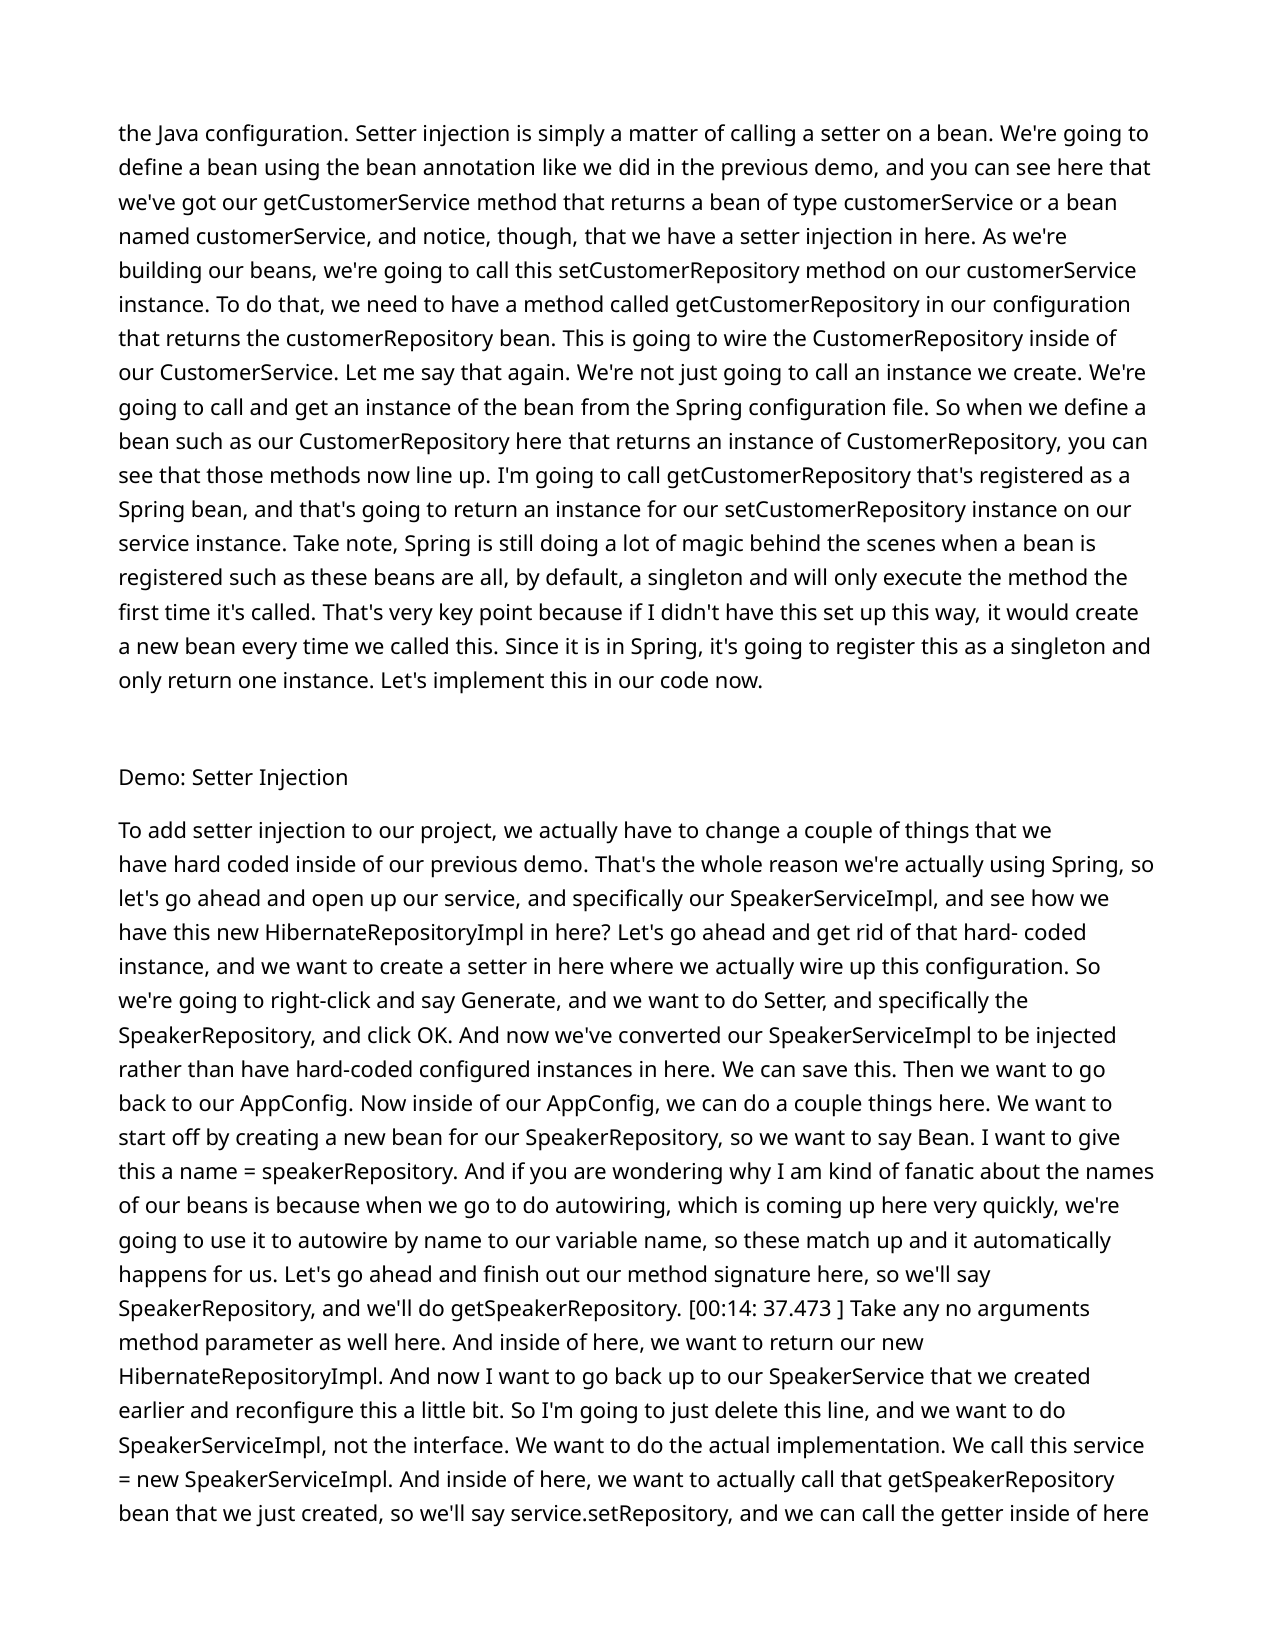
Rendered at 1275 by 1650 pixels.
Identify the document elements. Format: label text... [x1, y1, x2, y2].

text the Java configuration. Setter injection is simply a matter of calling a setter on a bean. We're going to define a bean using the bean annotation like we did in the previous demo, and you can see here that we've got our getCustomerService method that returns a bean of type customerService or a bean named customerService, and notice, though, that we have a setter injection in here. As we're building our beans, we're going to call this setCustomerRepository method on our customerService instance. To do that, we need to have a method called getCustomerRepository in our configuration that returns the customerRepository bean. This is going to wire the CustomerRepository inside of our CustomerService. Let me say that again. We're not just going to call an instance we create. We're going to call and get an instance of the bean from the Spring configuration file. So when we define a bean such as our CustomerRepository here that returns an instance of CustomerRepository, you can see that those methods now line up. I'm going to call getCustomerRepository that's registered as a Spring bean, and that's going to return an instance for our setCustomerRepository instance on our service instance. Take note, Spring is still doing a lot of magic behind the scenes when a bean is registered such as these beans are all, by default, a singleton and will only execute the method the first time it's called. That's very key point because if I didn't have this set up this way, it would create a new bean every time we called this. Since it is in Spring, it's going to register this as a singleton and only return one instance. Let's implement this in our code now. [118, 118, 1157, 694]
text To add setter injection to our project, we actually have to change a couple of things that we have hard coded inside of our previous demo. That's the whole reason we're actually using Spring, so let's go ahead and open up our service, and specifically our SpeakerServiceImpl, and see how we have this new HibernateRepositoryImpl in here? Let's go ahead and get rid of that hard- coded instance, and we want to create a setter in here where we actually wire up this configuration. So we're going to right-click and say Generate, and we want to do Setter, and specifically the SpeakerRepository, and click OK. And now we've converted our SpeakerServiceImpl to be injected rather than have hard-coded configured instances in here. We can save this. Then we want to go back to our AppConfig. Now inside of our AppConfig, we can do a couple things here. We want to start off by creating a new bean for our SpeakerRepository, so we want to say Bean. I want to give this a name = speakerRepository. And if you are wondering why I am kind of fanatic about the names of our beans is because when we go to do autowiring, which is coming up here very quickly, we're going to use it to autowire by name to our variable name, so these match up and it automatically happens for us. Let's go ahead and finish out our method signature here, so we'll say SpeakerRepository, and we'll do getSpeakerRepository. [00:14: 37.473 ] Take any no arguments method parameter as well here. And inside of here, we want to return our new HibernateRepositoryImpl. And now I want to go back up to our SpeakerService that we created earlier and reconfigure this a little bit. So I'm going to just delete this line, and we want to do SpeakerServiceImpl, not the interface. We want to do the actual implementation. We call this service = new SpeakerServiceImpl. And inside of here, we want to actually call that getSpeakerRepository bean that we just created, so we'll say service.setRepository, and we can call the getter inside of here [118, 815, 1157, 1528]
subtitle Demo: Setter Injection [118, 761, 1157, 791]
